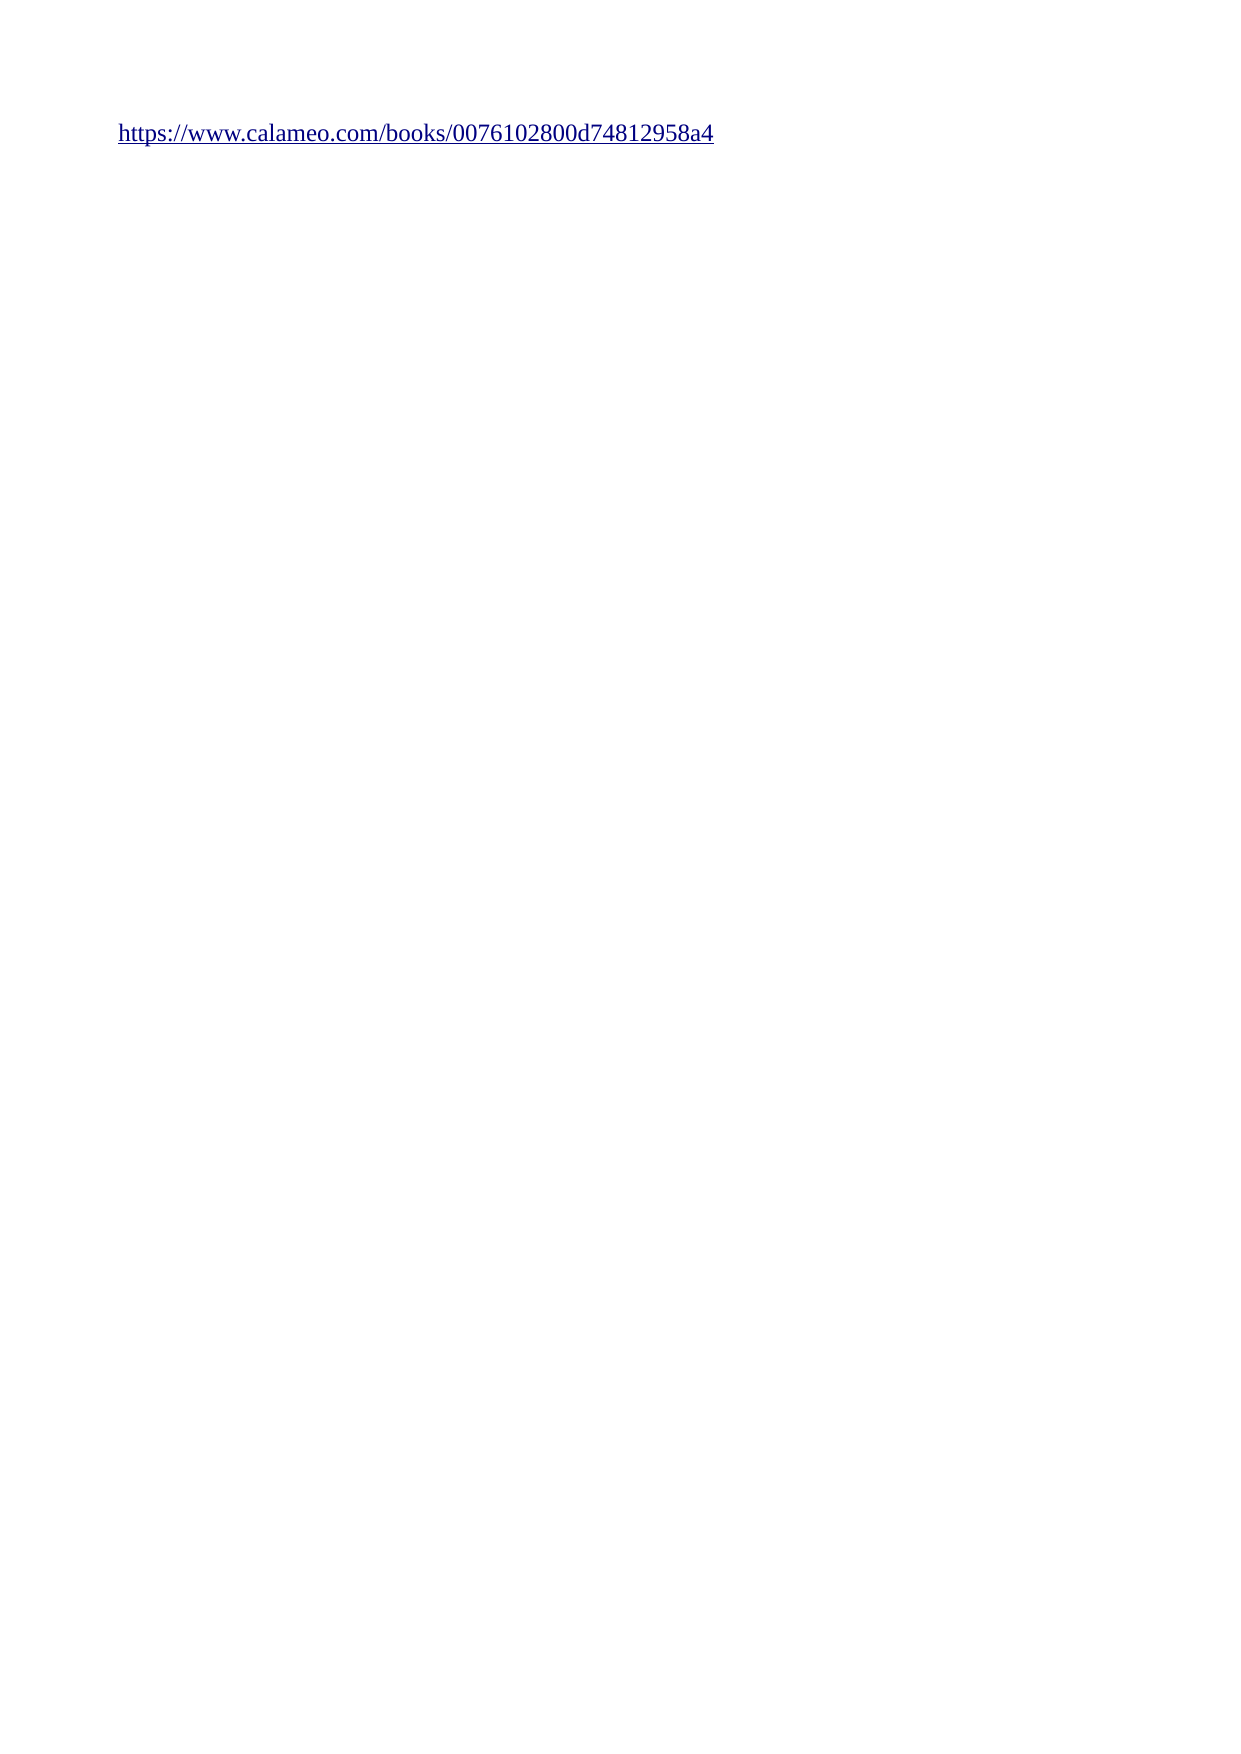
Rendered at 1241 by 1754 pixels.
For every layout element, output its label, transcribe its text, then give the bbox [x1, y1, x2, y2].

text https://www.calameo.com/books/0076102800d74812958a4 [118, 118, 1122, 147]
